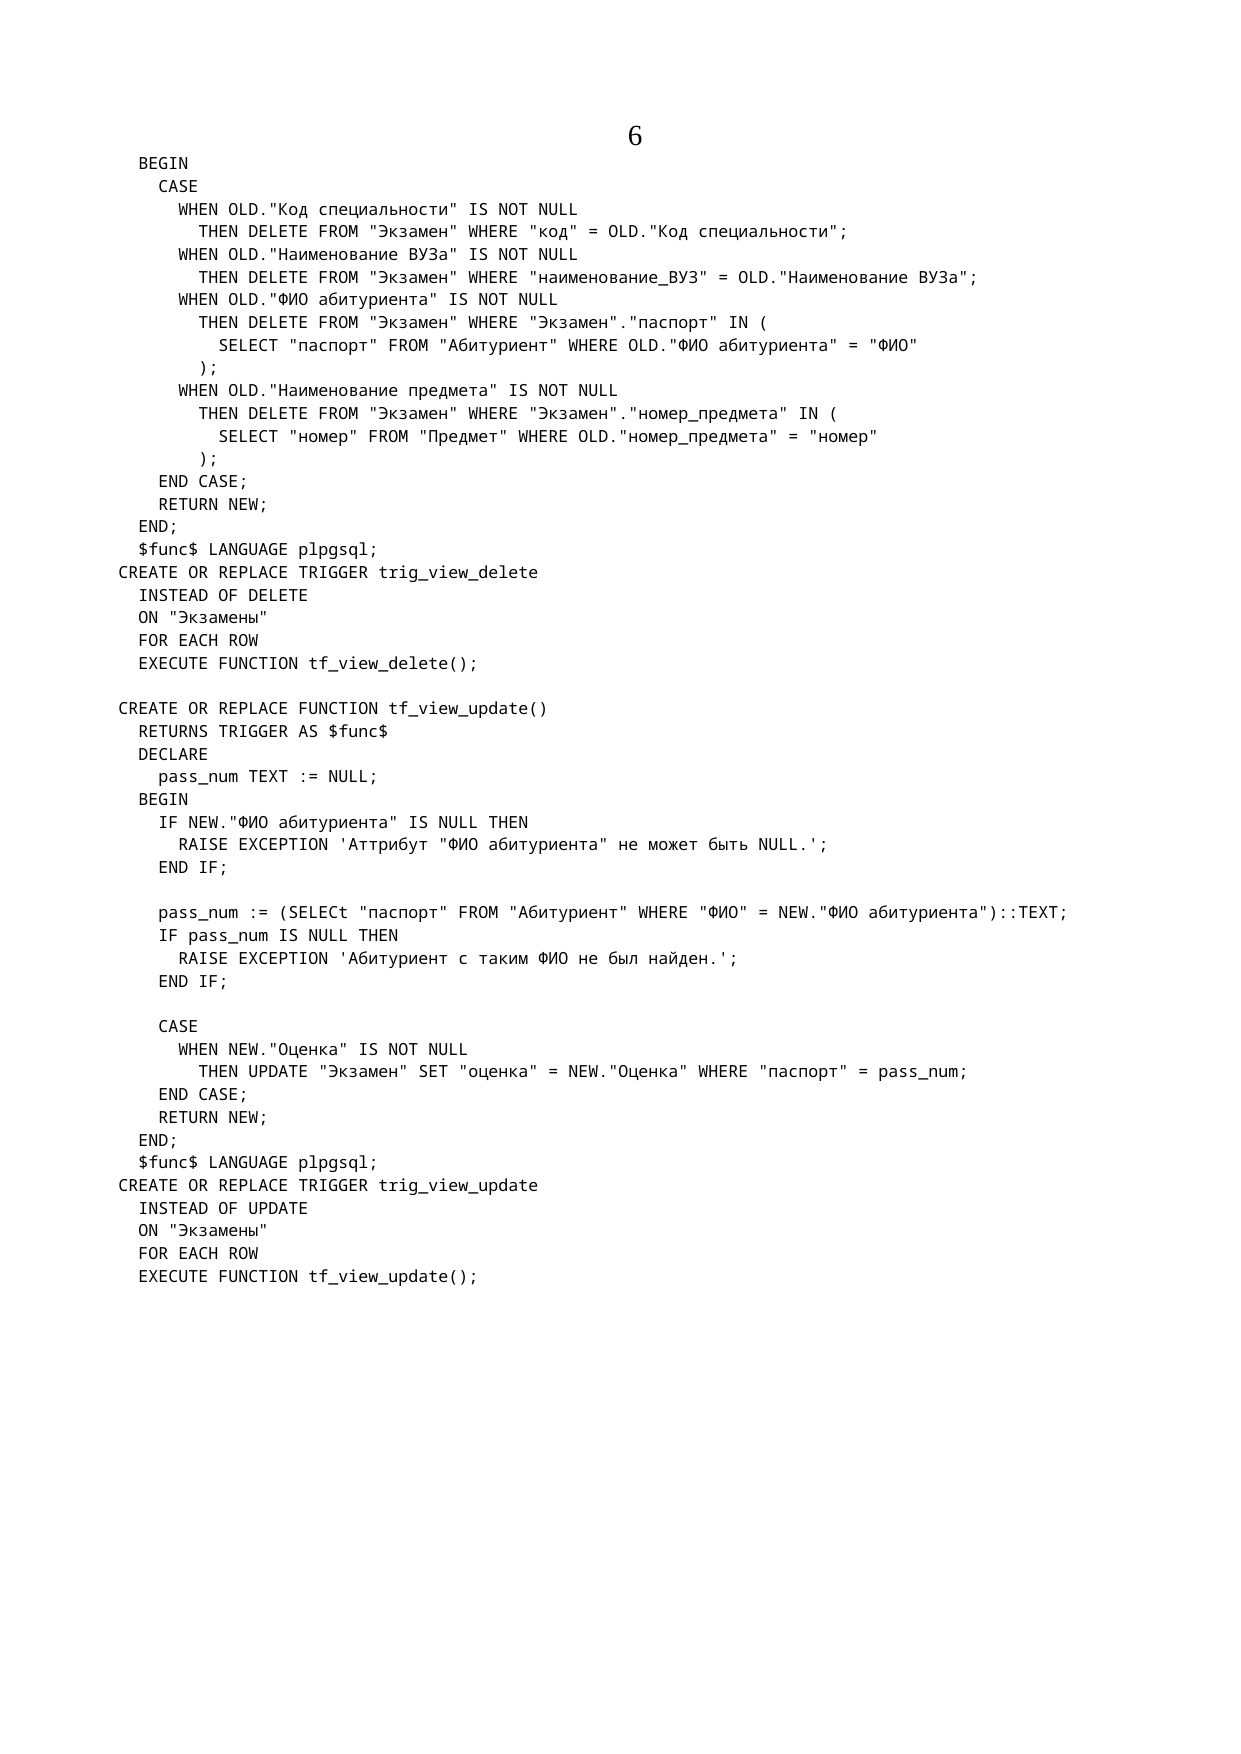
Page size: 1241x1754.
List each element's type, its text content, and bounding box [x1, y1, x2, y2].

text END; [118, 1128, 1152, 1151]
text END IF; [118, 969, 1152, 992]
text IF NEW."ФИО абитуриента" IS NULL THEN [118, 810, 1152, 833]
text FOR EACH ROW [118, 1242, 1152, 1264]
text DECLARE [118, 742, 1152, 765]
text EXECUTE FUNCTION tf_view_delete(); [118, 651, 1152, 674]
text ON "Экзамены" [118, 606, 1152, 628]
text THEN DELETE FROM "Экзамен" WHERE "код" = OLD."Код специальности"; [118, 220, 1152, 242]
text $func$ LANGUAGE plpgsql; [118, 1151, 1152, 1173]
text $func$ LANGUAGE plpgsql; [118, 538, 1152, 560]
text INSTEAD OF UPDATE [118, 1196, 1152, 1219]
text END IF; [118, 856, 1152, 878]
text FOR EACH ROW [118, 628, 1152, 651]
text THEN DELETE FROM "Экзамен" WHERE "Экзамен"."паспорт" IN ( [118, 311, 1152, 333]
text CREATE OR REPLACE TRIGGER trig_view_update [118, 1173, 1152, 1196]
text RETURNS TRIGGER AS $func$ [118, 719, 1152, 742]
text WHEN OLD."ФИО абитуриента" IS NOT NULL [118, 288, 1152, 311]
text RETURN NEW; [118, 492, 1152, 515]
text END; [118, 515, 1152, 538]
text END CASE; [118, 1083, 1152, 1105]
text RETURN NEW; [118, 1105, 1152, 1128]
text ); [118, 356, 1152, 379]
text pass_num TEXT := NULL; [118, 765, 1152, 787]
text CREATE OR REPLACE TRIGGER trig_view_delete [118, 560, 1152, 583]
text INSTEAD OF DELETE [118, 583, 1152, 606]
text RAISE EXCEPTION 'Абитуриент с таким ФИО не был найден.'; [118, 946, 1152, 969]
text THEN DELETE FROM "Экзамен" WHERE "Экзамен"."номер_предмета" IN ( [118, 401, 1152, 424]
text WHEN OLD."Наименование предмета" IS NOT NULL [118, 379, 1152, 401]
text THEN UPDATE "Экзамен" SET "оценка" = NEW."Оценка" WHERE "паспорт" = pass_num; [118, 1060, 1152, 1083]
text IF pass_num IS NULL THEN [118, 924, 1152, 946]
text ON "Экзамены" [118, 1219, 1152, 1242]
text WHEN OLD."Код специальности" IS NOT NULL [118, 197, 1152, 220]
text pass_num := (SELECt "паспорт" FROM "Абитуриент" WHERE "ФИО" = NEW."ФИО абитуриента")::TEXT; [118, 901, 1152, 924]
text BEGIN [118, 152, 1152, 174]
text WHEN OLD."Наименование ВУЗа" IS NOT NULL [118, 242, 1152, 265]
text RAISE EXCEPTION 'Аттрибут "ФИО абитуриента" не может быть NULL.'; [118, 833, 1152, 856]
text ); [118, 447, 1152, 469]
text BEGIN [118, 787, 1152, 810]
text CASE [118, 174, 1152, 197]
text END CASE; [118, 469, 1152, 492]
text WHEN NEW."Оценка" IS NOT NULL [118, 1037, 1152, 1060]
text SELECT "номер" FROM "Предмет" WHERE OLD."номер_предмета" = "номер" [118, 424, 1152, 447]
text EXECUTE FUNCTION tf_view_update(); [118, 1264, 1152, 1287]
text THEN DELETE FROM "Экзамен" WHERE "наименование_ВУЗ" = OLD."Наименование ВУЗа"; [118, 265, 1152, 288]
text SELECT "паспорт" FROM "Абитуриент" WHERE OLD."ФИО абитуриента" = "ФИО" [118, 333, 1152, 356]
text CREATE OR REPLACE FUNCTION tf_view_update() [118, 697, 1152, 719]
text CASE [118, 1014, 1152, 1037]
